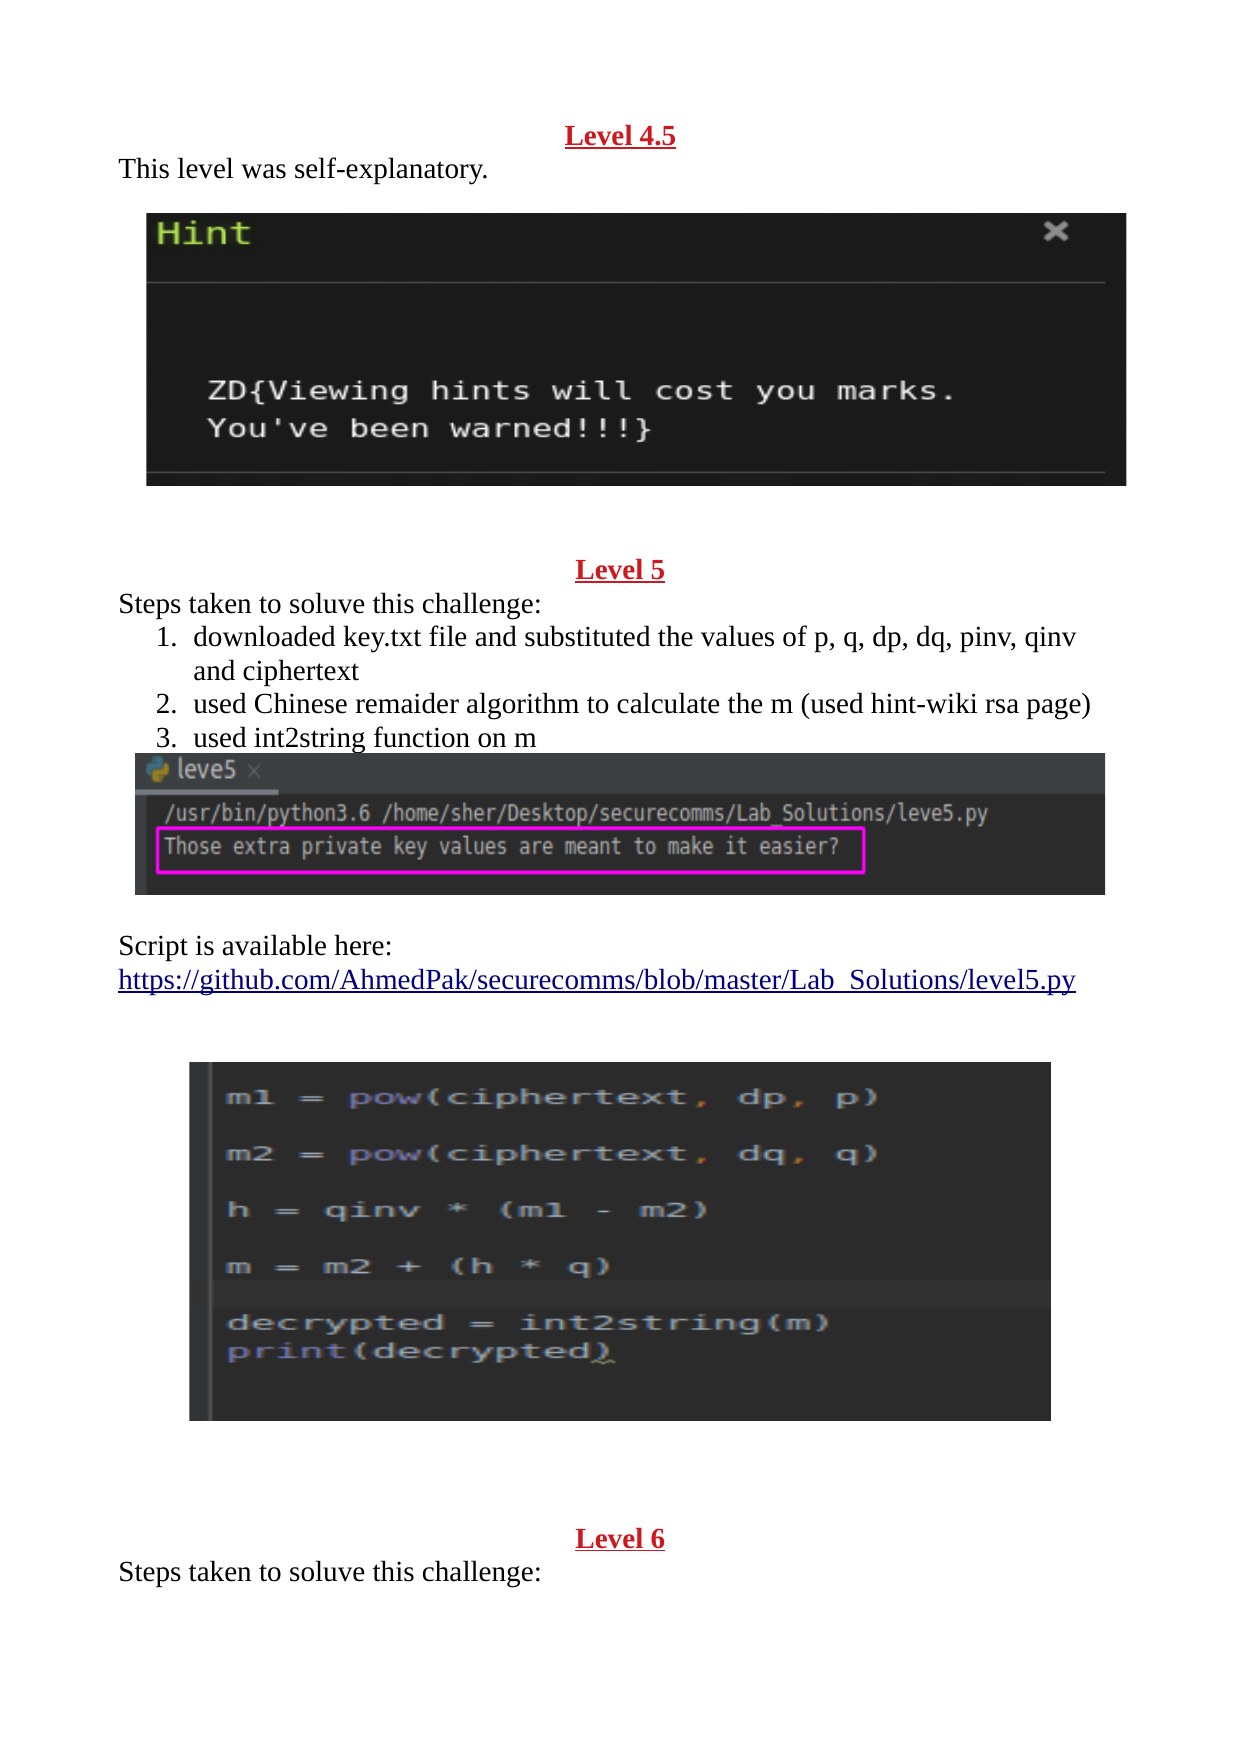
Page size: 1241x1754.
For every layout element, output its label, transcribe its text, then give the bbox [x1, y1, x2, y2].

text Level 6 [118, 1521, 1122, 1554]
text Level 4.5 [118, 118, 1122, 152]
text Script is available here: [118, 928, 1122, 962]
picture [189, 1062, 1051, 1421]
list used int2string function on m [156, 720, 1122, 753]
list downloaded key.txt file and substituted the values of p, q, dp, dq, pinv, qinv and ciphertext [156, 619, 1122, 686]
text Steps taken to soluve this challenge: [118, 586, 1122, 619]
list used Chinese remaider algorithm to calculate the m (used hint-wiki rsa page) [156, 686, 1122, 720]
text Steps taken to soluve this challenge: [118, 1554, 1122, 1588]
text Level 5 [118, 552, 1122, 586]
picture [146, 213, 1127, 486]
picture [135, 753, 1106, 895]
text This level was self-explanatory. [118, 152, 1122, 185]
text https://github.com/AhmedPak/securecomms/blob/master/Lab_Solutions/level5.py [118, 962, 1122, 995]
